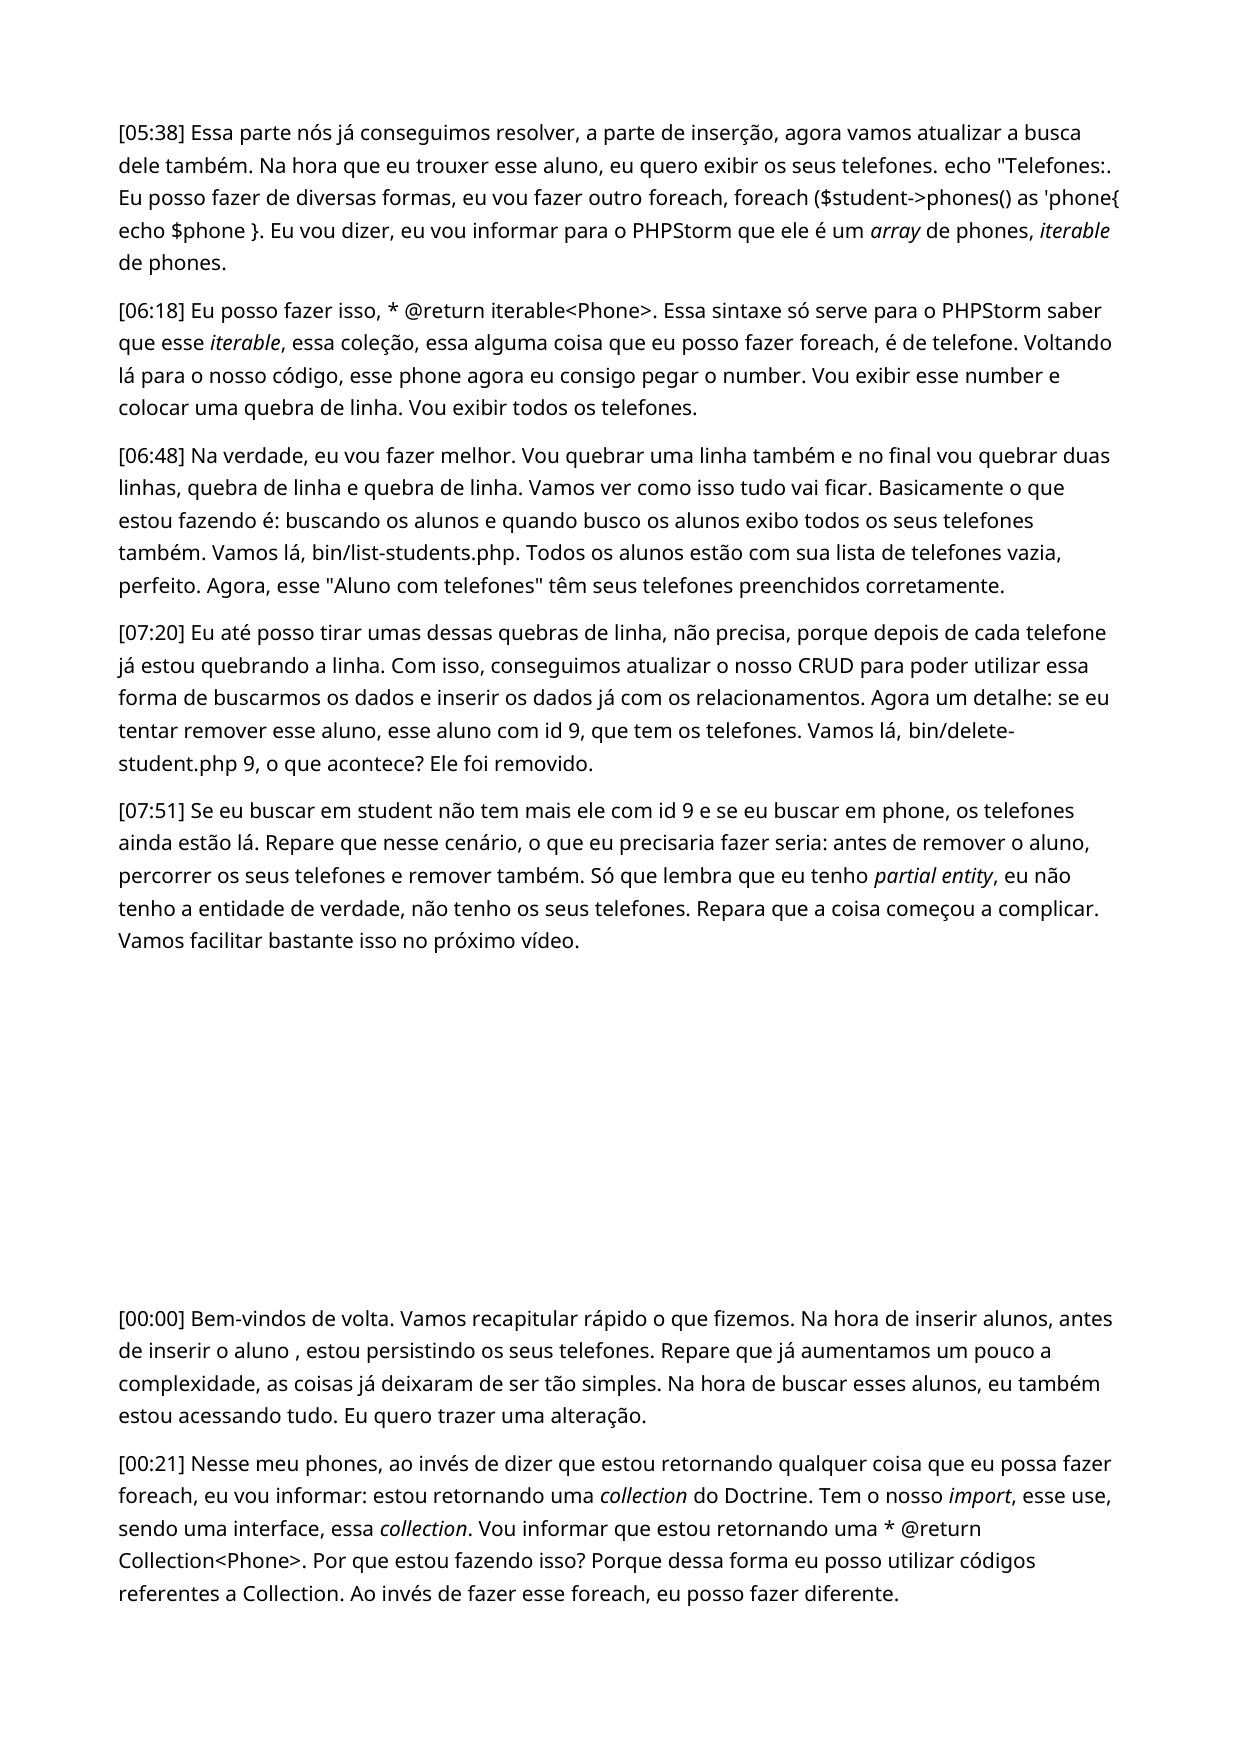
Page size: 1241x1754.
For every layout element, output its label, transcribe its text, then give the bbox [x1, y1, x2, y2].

text [00:21] Nesse meu phones, ao invés de dizer que estou retornando qualquer coisa que eu possa fazer foreach, eu vou informar: estou retornando uma collection do Doctrine. Tem o nosso import, esse use, sendo uma interface, essa collection. Vou informar que estou retornando uma * @return Collection<Phone>. Por que estou fazendo isso? Porque dessa forma eu posso utilizar códigos referentes a Collection. Ao invés de fazer esse foreach, eu posso fazer diferente. [118, 1449, 1122, 1608]
text [05:38] Essa parte nós já conseguimos resolver, a parte de inserção, agora vamos atualizar a busca dele também. Na hora que eu trouxer esse aluno, eu quero exibir os seus telefones. echo "Telefones:. Eu posso fazer de diversas formas, eu vou fazer outro foreach, foreach ($student->phones() as 'phone{ echo $phone }. Eu vou dizer, eu vou informar para o PHPStorm que ele é um array de phones, iterable de phones. [118, 118, 1122, 277]
text [06:48] Na verdade, eu vou fazer melhor. Vou quebrar uma linha também e no final vou quebrar duas linhas, quebra de linha e quebra de linha. Vamos ver como isso tudo vai ficar. Basicamente o que estou fazendo é: buscando os alunos e quando busco os alunos exibo todos os seus telefones também. Vamos lá, bin/list-students.php. Todos os alunos estão com sua lista de telefones vazia, perfeito. Agora, esse "Aluno com telefones" têm seus telefones preenchidos corretamente. [118, 441, 1122, 599]
text [00:00] Bem-vindos de volta. Vamos recapitular rápido o que fizemos. Na hora de inserir alunos, antes de inserir o aluno , estou persistindo os seus telefones. Repare que já aumentamos um pouco a complexidade, as coisas já deixaram de ser tão simples. Na hora de buscar esses alunos, eu também estou acessando tudo. Eu quero trazer uma alteração. [118, 1304, 1122, 1430]
text [06:18] Eu posso fazer isso, * @return iterable<Phone>. Essa sintaxe só serve para o PHPStorm saber que esse iterable, essa coleção, essa alguma coisa que eu posso fazer foreach, é de telefone. Voltando lá para o nosso código, esse phone agora eu consigo pegar o number. Vou exibir esse number e colocar uma quebra de linha. Vou exibir todos os telefones. [118, 296, 1122, 422]
text [07:51] Se eu buscar em student não tem mais ele com id 9 e se eu buscar em phone, os telefones ainda estão lá. Repare que nesse cenário, o que eu precisaria fazer seria: antes de remover o aluno, percorrer os seus telefones e remover também. Só que lembra que eu tenho partial entity, eu não tenho a entidade de verdade, não tenho os seus telefones. Repara que a coisa começou a complicar. Vamos facilitar bastante isso no próximo vídeo. [118, 796, 1122, 955]
text [07:20] Eu até posso tirar umas dessas quebras de linha, não precisa, porque depois de cada telefone já estou quebrando a linha. Com isso, conseguimos atualizar o nosso CRUD para poder utilizar essa forma de buscarmos os dados e inserir os dados já com os relacionamentos. Agora um detalhe: se eu tentar remover esse aluno, esse aluno com id 9, que tem os telefones. Vamos lá, bin/delete-student.php 9, o que acontece? Ele foi removido. [118, 618, 1122, 777]
